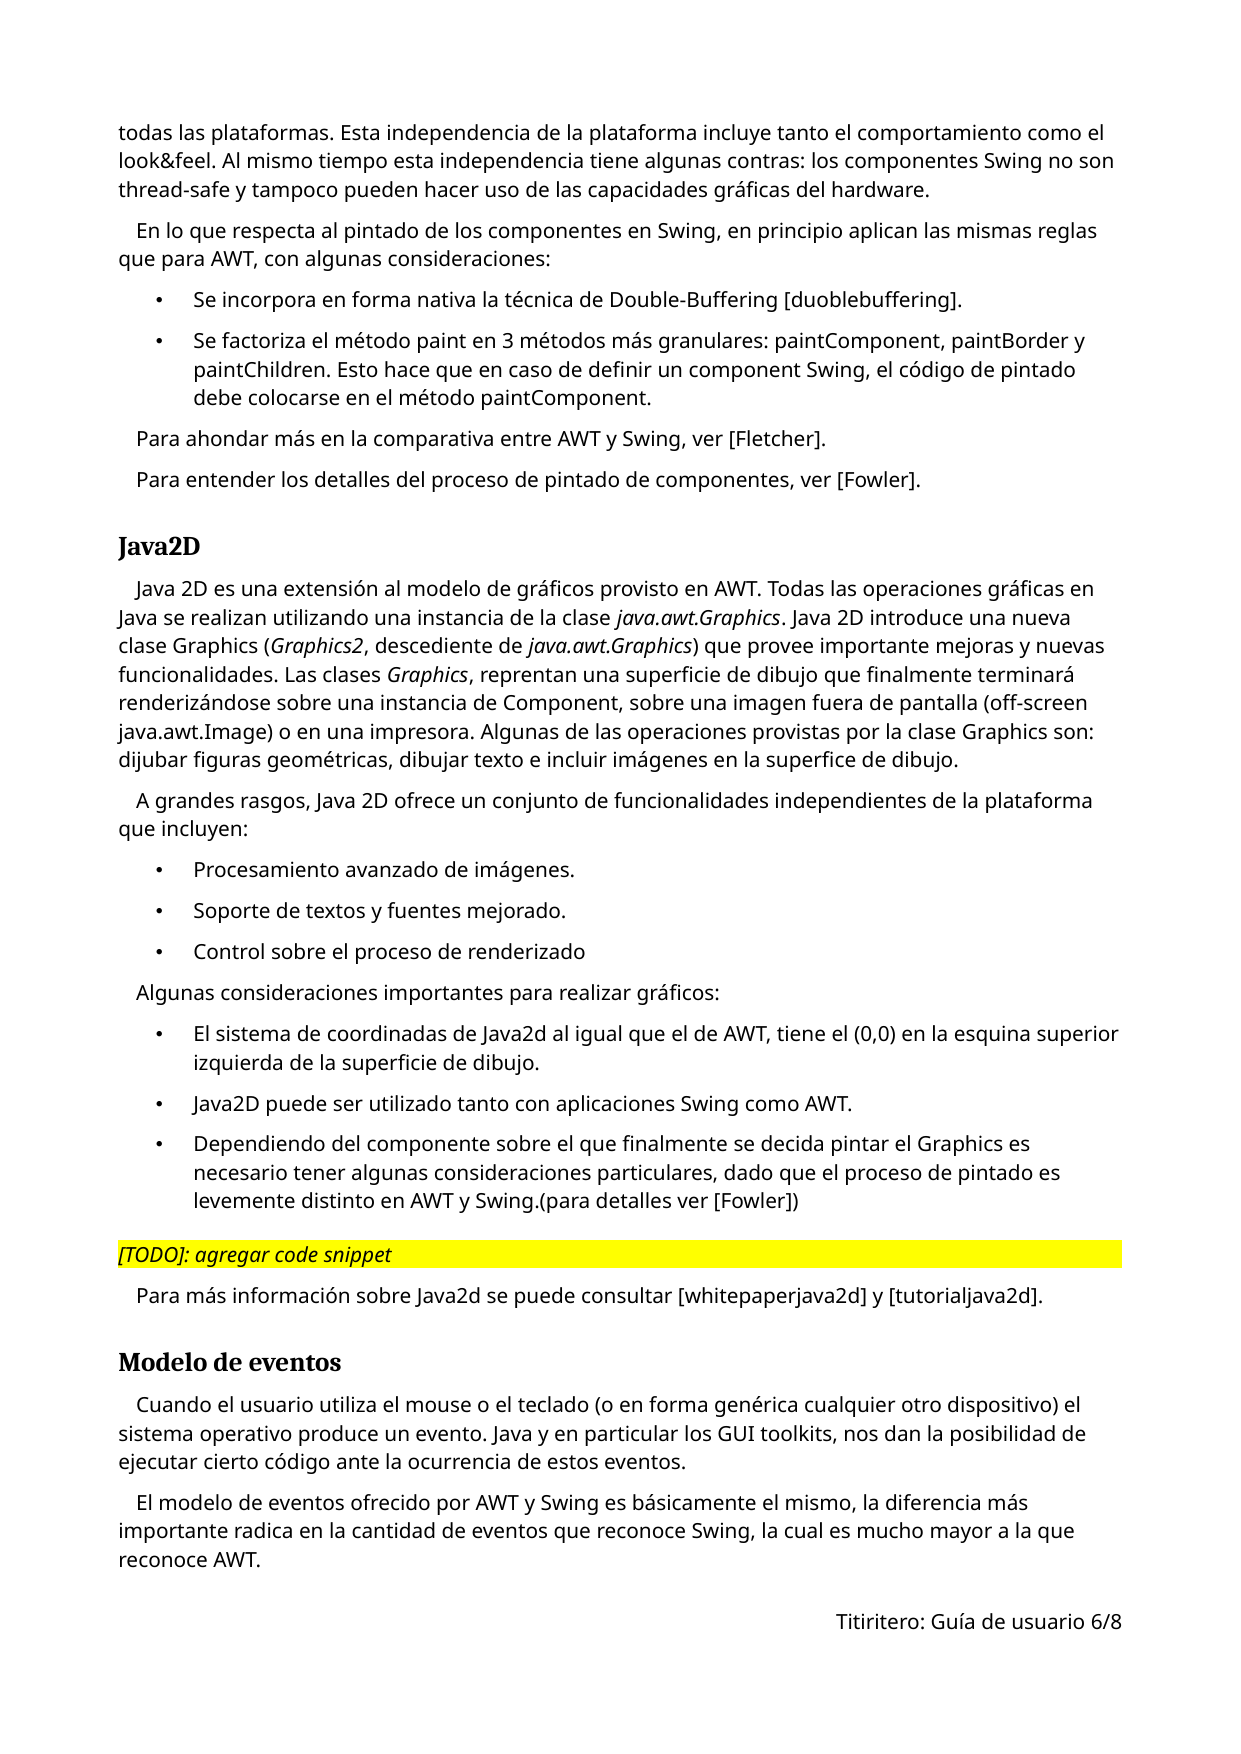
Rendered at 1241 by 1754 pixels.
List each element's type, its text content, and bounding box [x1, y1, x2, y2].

list Dependiendo del componente sobre el que finalmente se decida pintar el Graphics es necesario tener algunas consideraciones particulares, dado que el proceso de pintado es levemente distinto en AWT y Swing.(para detalles ver [Fowler]) [156, 1129, 1122, 1215]
list Procesamiento avanzado de imágenes. [156, 856, 1122, 884]
text Java 2D es una extensión al modelo de gráficos provisto en AWT. Todas las operaciones gráficas en Java se realizan utilizando una instancia de la clase java.awt.Graphics. Java 2D introduce una nueva clase Graphics (Graphics2, descediente de java.awt.Graphics) que provee importante mejoras y nuevas funcionalidades. Las clases Graphics, reprentan una superficie de dibujo que finalmente terminará renderizándose sobre una instancia de Component, sobre una imagen fuera de pantalla (off-screen java.awt.Image) o en una impresora. Algunas de las operaciones provistas por la clase Graphics son: dijubar figuras geométricas, dibujar texto e incluir imágenes en la superfice de dibujo. [118, 574, 1122, 774]
text Cuando el usuario utiliza el mouse o el teclado (o en forma genérica cualquier otro dispositivo) el sistema operativo produce un evento. Java y en particular los GUI toolkits, nos dan la posibilidad de ejecutar cierto código ante la ocurrencia de estos eventos. [118, 1390, 1122, 1476]
text Para entender los detalles del proceso de pintado de componentes, ver [Fowler]. [118, 465, 1122, 493]
text A grandes rasgos, Java 2D ofrece un conjunto de funcionalidades independientes de la plataforma que incluyen: [118, 786, 1122, 843]
subtitle Java2D [118, 531, 1122, 562]
list Control sobre el proceso de renderizado [156, 937, 1122, 966]
subtitle Modelo de eventos [118, 1347, 1122, 1378]
text En lo que respecta al pintado de los componentes en Swing, en principio aplican las mismas reglas que para AWT, con algunas consideraciones: [118, 216, 1122, 273]
text El modelo de eventos ofrecido por AWT y Swing es básicamente el mismo, la diferencia más importante radica en la cantidad de eventos que reconoce Swing, la cual es mucho mayor a la que reconoce AWT. [118, 1488, 1122, 1573]
list Se incorpora en forma nativa la técnica de Double-Buffering [duoblebuffering]. [156, 285, 1122, 314]
list Java2D puede ser utilizado tanto con aplicaciones Swing como AWT. [156, 1089, 1122, 1117]
text [TODO]: agregar code snippet [118, 1240, 1122, 1268]
list El sistema de coordinadas de Java2d al igual que el de AWT, tiene el (0,0) en la esquina superior izquierda de la superficie de dibujo. [156, 1019, 1122, 1076]
text Para ahondar más en la comparativa entre AWT y Swing, ver [Fletcher]. [118, 424, 1122, 452]
list Se factoriza el método paint en 3 métodos más granulares: paintComponent, paintBorder y paintChildren. Esto hace que en caso de definir un component Swing, el código de pintado debe colocarse en el método paintComponent. [156, 326, 1122, 412]
text Para más información sobre Java2d se puede consultar [whitepaperjava2d] y [tutorialjava2d]. [118, 1281, 1122, 1309]
text Algunas consideraciones importantes para realizar gráficos: [118, 978, 1122, 1007]
list Soporte de textos y fuentes mejorado. [156, 896, 1122, 925]
text todas las plataformas. Esta independencia de la plataforma incluye tanto el comportamiento como el look&feel. Al mismo tiempo esta independencia tiene algunas contras: los componentes Swing no son thread-safe y tampoco pueden hacer uso de las capacidades gráficas del hardware. [118, 118, 1122, 203]
